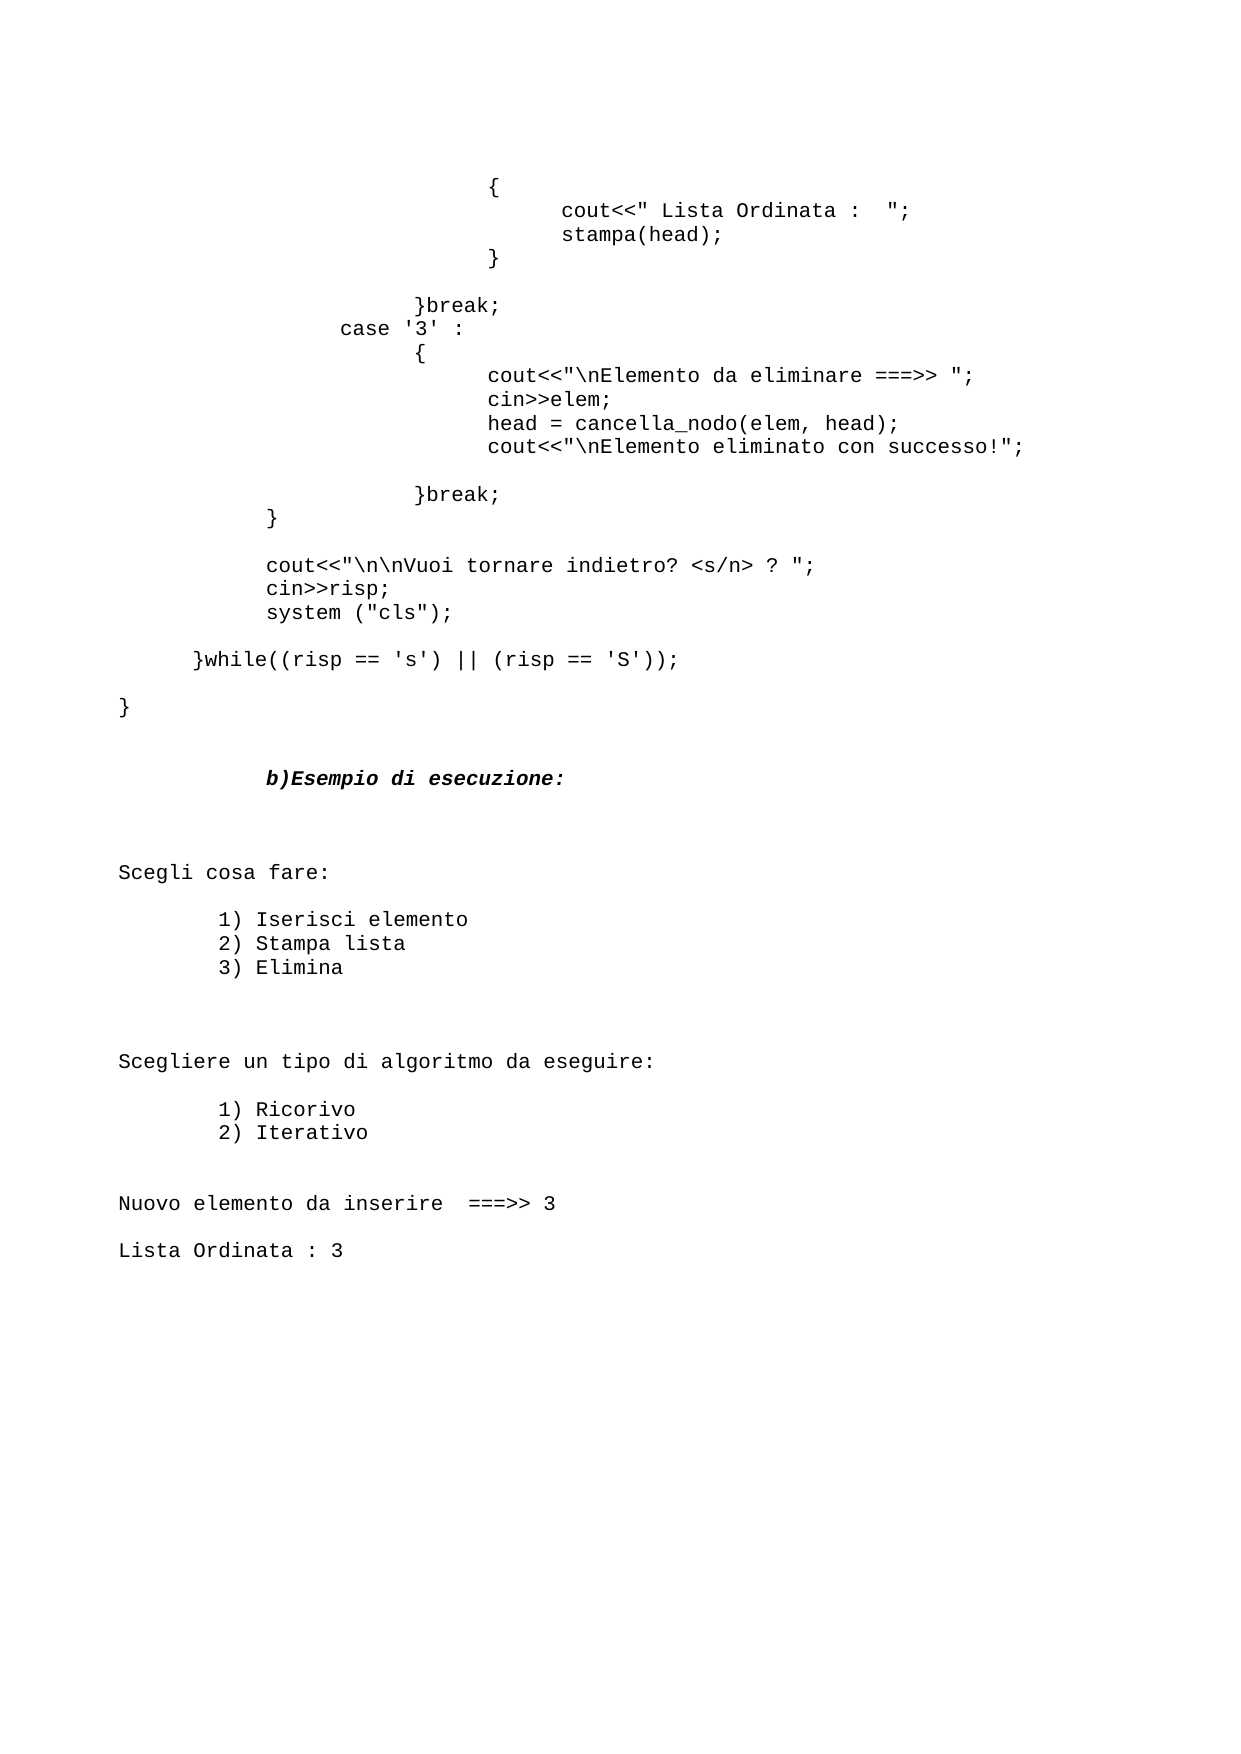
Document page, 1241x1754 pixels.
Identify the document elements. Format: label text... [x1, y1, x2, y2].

text 3) Elimina [118, 957, 1122, 980]
text { [118, 176, 1122, 200]
text 1) Iserisci elemento [118, 909, 1122, 933]
text }break; [118, 294, 1122, 318]
text cin>>risp; [118, 578, 1122, 602]
text b)Esempio di esecuzione: [118, 767, 1122, 791]
text 1) Ricorivo [118, 1098, 1122, 1122]
text cout<<"\n\nVuoi tornare indietro? <s/n> ? "; [118, 555, 1122, 578]
text { [118, 342, 1122, 366]
text Nuovo elemento da inserire ===>> 3 [118, 1193, 1122, 1217]
text } [118, 697, 1122, 720]
text cin>>elem; [118, 389, 1122, 413]
text Scegli cosa fare: [118, 862, 1122, 886]
text }while((risp == 's') || (risp == 'S')); [118, 649, 1122, 673]
text stampa(head); [118, 224, 1122, 247]
text }break; [118, 484, 1122, 507]
text case '3' : [118, 318, 1122, 342]
text } [118, 507, 1122, 531]
text cout<<" Lista Ordinata : "; [118, 200, 1122, 224]
text head = cancella_nodo(elem, head); [118, 413, 1122, 436]
text 2) Iterativo [118, 1122, 1122, 1146]
text Scegliere un tipo di algoritmo da eseguire: [118, 1051, 1122, 1075]
text } [118, 247, 1122, 271]
text cout<<"\nElemento da eliminare ===>> "; [118, 366, 1122, 389]
text cout<<"\nElemento eliminato con successo!"; [118, 436, 1122, 460]
text system ("cls"); [118, 602, 1122, 626]
text Lista Ordinata : 3 [118, 1240, 1122, 1264]
text 2) Stampa lista [118, 933, 1122, 957]
